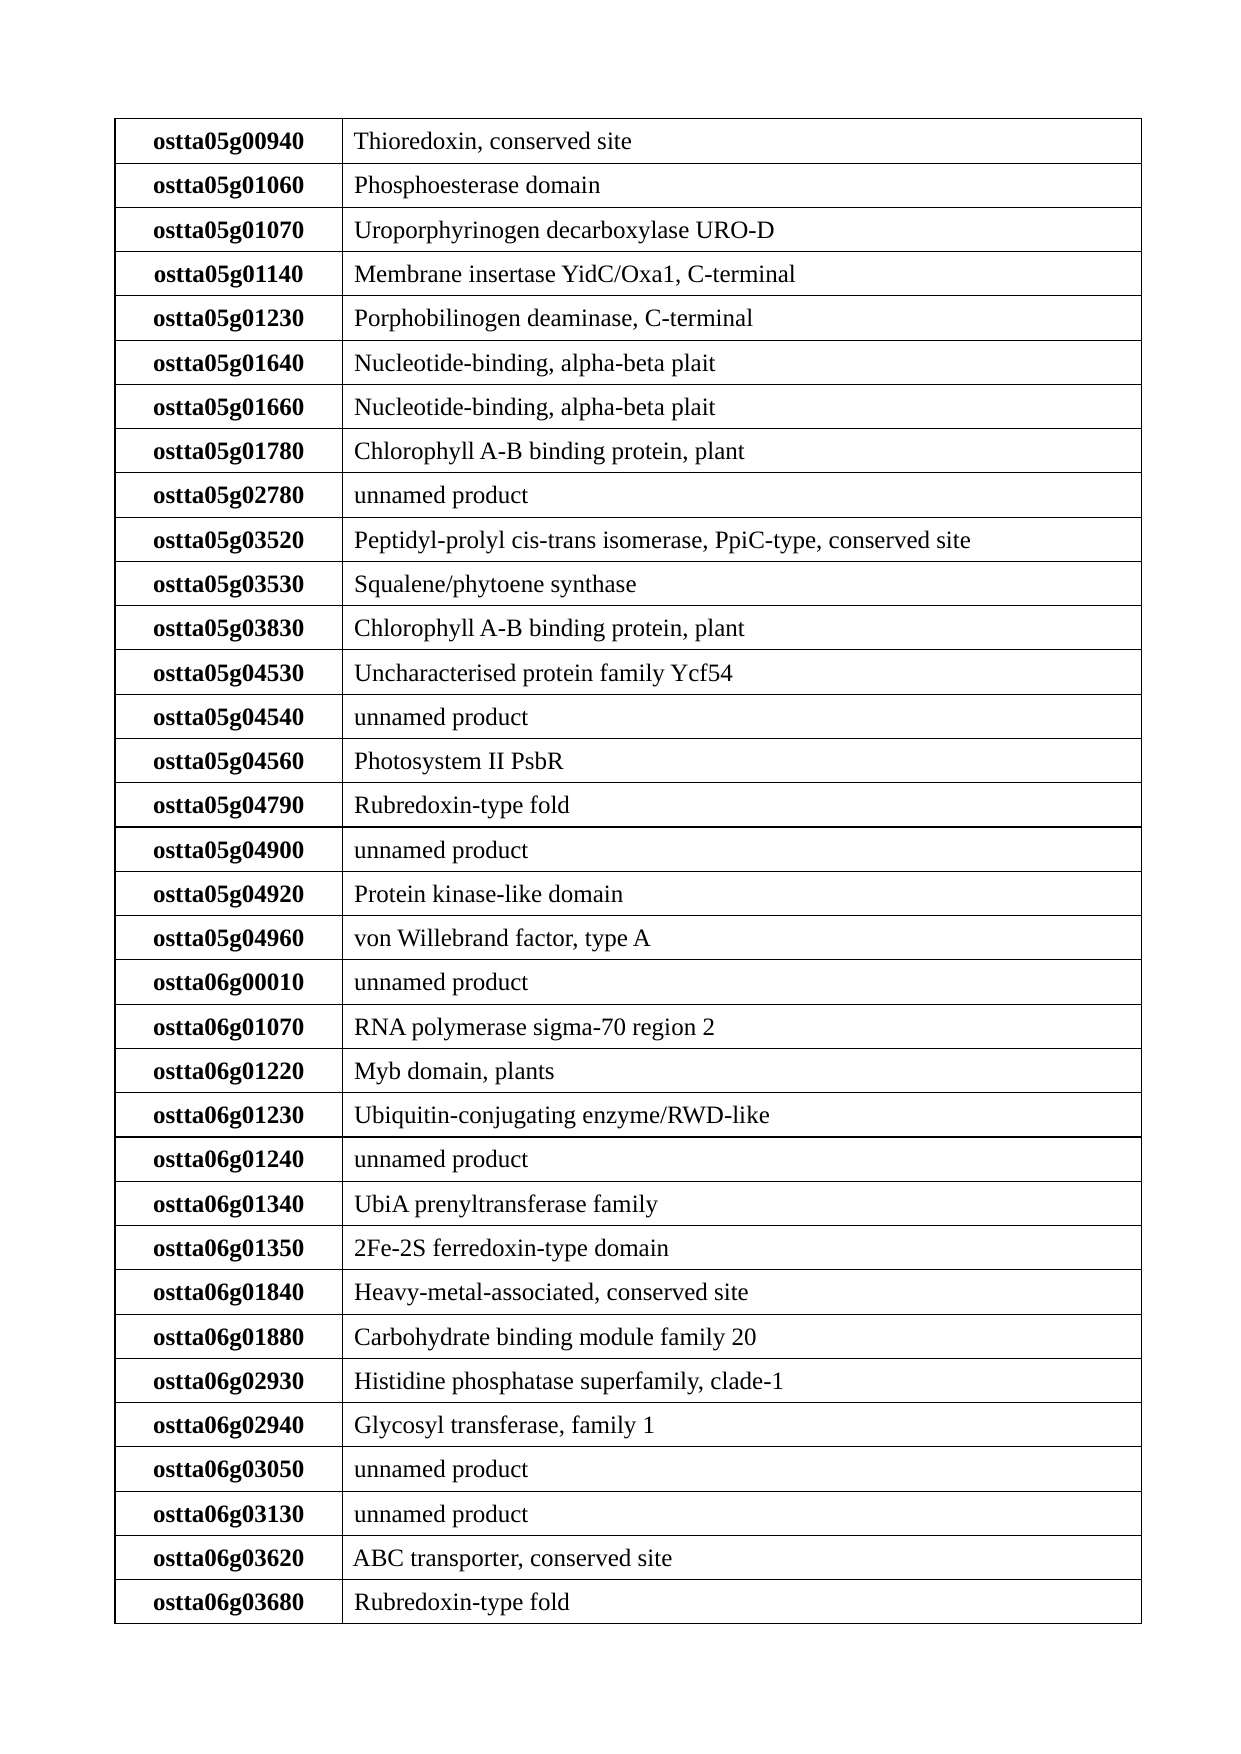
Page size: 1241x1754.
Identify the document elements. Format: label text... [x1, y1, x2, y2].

table_cell Photosystem II PsbR [343, 739, 1141, 782]
table_cell [1142, 1092, 1240, 1136]
table_cell [1142, 959, 1240, 1003]
table_cell 2Fe-2S ferredoxin-type domain [343, 1226, 1141, 1269]
table_cell Rubredoxin-type fold [343, 1580, 1141, 1623]
table_cell [1142, 1225, 1240, 1269]
table_cell Histidine phosphatase superfamily, clade-1 [343, 1359, 1141, 1402]
table_cell unnamed product [343, 828, 1141, 871]
table_cell [1142, 207, 1240, 251]
table_cell [1142, 295, 1240, 339]
table_cell Nucleotide-binding, alpha-beta plait [343, 385, 1141, 428]
table_cell Glycosyl transferase, family 1 [343, 1403, 1141, 1446]
table_cell ostta05g04790 [116, 783, 342, 826]
table_cell [1142, 561, 1240, 605]
table_cell [1142, 738, 1240, 782]
table_cell [1142, 1181, 1240, 1225]
table_cell [1142, 826, 1240, 871]
table_cell ostta05g03520 [116, 518, 342, 561]
table_cell ostta05g04900 [116, 828, 342, 871]
table_cell Ubiquitin-conjugating enzyme/RWD-like [343, 1093, 1141, 1136]
table_cell [1142, 428, 1240, 472]
table_cell ostta05g01070 [116, 208, 342, 251]
table_cell ostta05g02780 [116, 473, 342, 517]
table_cell ostta06g03620 [116, 1536, 342, 1579]
table_cell Nucleotide-binding, alpha-beta plait [343, 341, 1141, 384]
table_cell ostta05g04920 [116, 872, 342, 915]
table_cell [1142, 1446, 1240, 1491]
table_cell [1142, 605, 1240, 649]
table_cell RNA polymerase sigma-70 region 2 [343, 1005, 1141, 1048]
table_cell [1142, 1358, 1240, 1402]
table_cell ABC transporter, conserved site [343, 1536, 1141, 1579]
table_cell ostta05g01060 [116, 164, 342, 207]
table_cell [1142, 1402, 1240, 1446]
table_cell unnamed product [343, 695, 1141, 738]
table_cell ostta06g01350 [116, 1226, 342, 1269]
table_cell [1142, 1535, 1240, 1579]
table_cell Peptidyl-prolyl cis-trans isomerase, PpiC-type, conserved site [343, 518, 1141, 561]
table_cell unnamed product [343, 1492, 1141, 1535]
table_cell ostta05g04530 [116, 650, 342, 694]
table_cell Uncharacterised protein family Ycf54 [343, 650, 1141, 694]
table_cell unnamed product [343, 1138, 1141, 1181]
table_cell [1142, 915, 1240, 959]
table_cell ostta06g01340 [116, 1182, 342, 1225]
table_cell Uroporphyrinogen decarboxylase URO-D [343, 208, 1141, 251]
table_cell Heavy-metal-associated, conserved site [343, 1270, 1141, 1313]
table_cell [1142, 118, 1240, 162]
table_cell Squalene/phytoene synthase [343, 562, 1141, 605]
table_cell Carbohydrate binding module family 20 [343, 1315, 1141, 1358]
table_cell ostta05g03530 [116, 562, 342, 605]
table_cell von Willebrand factor, type A [343, 916, 1141, 959]
table_cell Protein kinase-like domain [343, 872, 1141, 915]
table_cell [1142, 1136, 1240, 1181]
table_cell unnamed product [343, 473, 1141, 517]
table_cell [1142, 1269, 1240, 1313]
table_cell [1142, 472, 1240, 517]
table_cell ostta06g01230 [116, 1093, 342, 1136]
table_cell ostta06g02930 [116, 1359, 342, 1402]
table_cell UbiA prenyltransferase family [343, 1182, 1141, 1225]
table_cell unnamed product [343, 960, 1141, 1003]
table_cell ostta06g01840 [116, 1270, 342, 1313]
table_cell [1142, 163, 1240, 207]
table_cell ostta05g04560 [116, 739, 342, 782]
table_cell [1142, 1048, 1240, 1092]
table_cell Rubredoxin-type fold [343, 783, 1141, 826]
table_cell [1142, 1314, 1240, 1358]
table_cell ostta05g01230 [116, 296, 342, 339]
table_cell Porphobilinogen deaminase, C-terminal [343, 296, 1141, 339]
table_cell ostta05g00940 [116, 119, 342, 162]
table_cell [1142, 340, 1240, 384]
table_cell ostta06g00010 [116, 960, 342, 1003]
table_cell Phosphoesterase domain [343, 164, 1141, 207]
table_cell ostta05g01780 [116, 429, 342, 472]
table_cell [1142, 782, 1240, 826]
table_cell Myb domain, plants [343, 1049, 1141, 1092]
table_cell ostta05g01140 [116, 252, 342, 295]
table_cell ostta05g04960 [116, 916, 342, 959]
table_cell [1142, 649, 1240, 694]
table_cell Chlorophyll A-B binding protein, plant [343, 606, 1141, 649]
table_cell Membrane insertase YidC/Oxa1, C-terminal [343, 252, 1141, 295]
table_cell ostta06g01240 [116, 1138, 342, 1181]
table_cell ostta06g01880 [116, 1315, 342, 1358]
table_cell [1142, 694, 1240, 738]
table_cell ostta06g03680 [116, 1580, 342, 1623]
table_cell unnamed product [343, 1447, 1141, 1491]
table_cell ostta05g01640 [116, 341, 342, 384]
table_cell ostta05g01660 [116, 385, 342, 428]
table_cell ostta06g03050 [116, 1447, 342, 1491]
table_cell ostta06g03130 [116, 1492, 342, 1535]
table_cell [1142, 1491, 1240, 1535]
table_cell Chlorophyll A-B binding protein, plant [343, 429, 1141, 472]
table_cell ostta05g03830 [116, 606, 342, 649]
table_cell [1142, 251, 1240, 295]
table_cell ostta05g04540 [116, 695, 342, 738]
table_cell [1142, 1579, 1240, 1623]
table_cell ostta06g01070 [116, 1005, 342, 1048]
table_cell ostta06g02940 [116, 1403, 342, 1446]
table_cell [1142, 871, 1240, 915]
table_cell Thioredoxin, conserved site [343, 119, 1141, 162]
table_cell ostta06g01220 [116, 1049, 342, 1092]
table_cell [1142, 1004, 1240, 1048]
table_cell [1142, 384, 1240, 428]
table_cell [1142, 517, 1240, 561]
